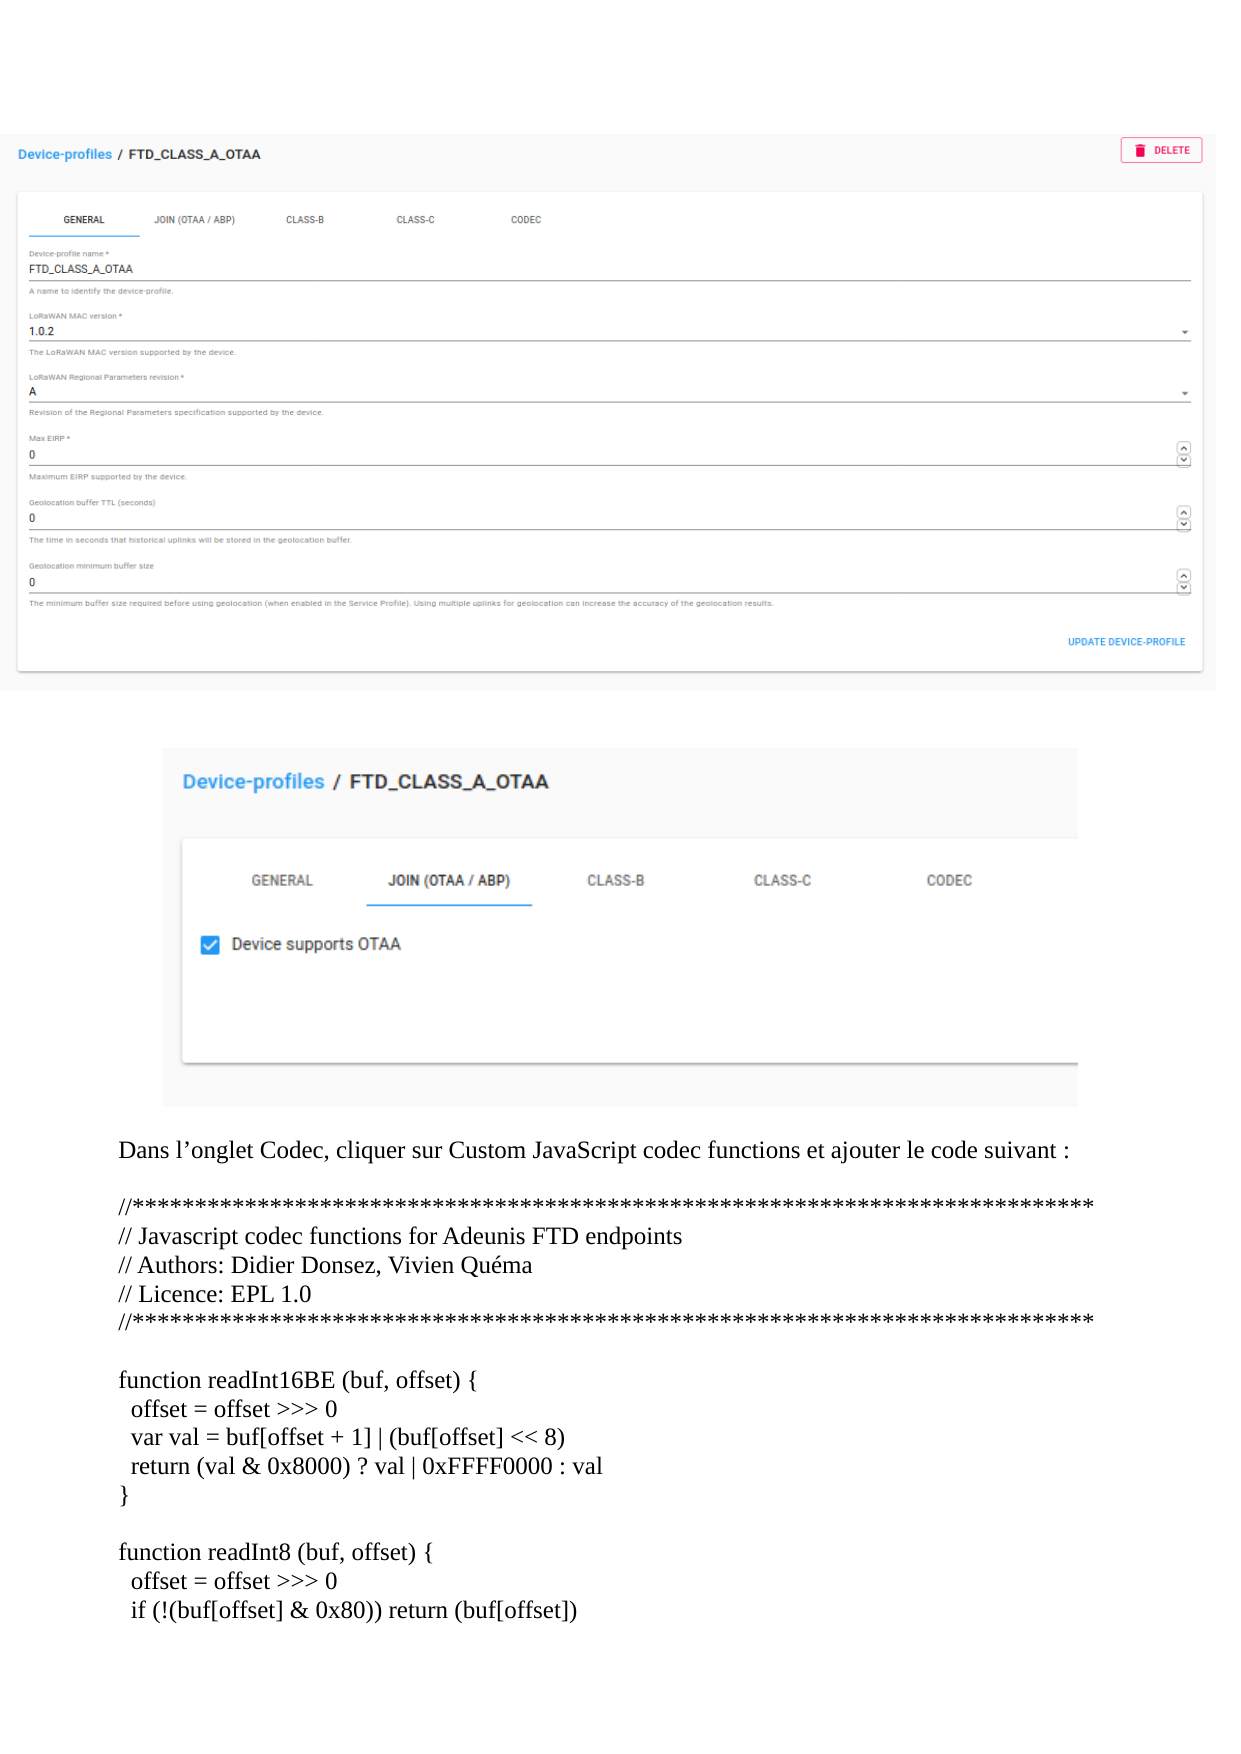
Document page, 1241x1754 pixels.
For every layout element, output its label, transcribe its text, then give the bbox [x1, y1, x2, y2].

text if (!(buf[offset] & 0x80)) return (buf[offset]) [118, 1595, 1122, 1624]
text } [118, 1480, 1122, 1509]
text // Javascript codec functions for Adeunis FTD endpoints [118, 1221, 1122, 1250]
text //***************************************************************************** [118, 1192, 1122, 1221]
text function readInt8 (buf, offset) { [118, 1537, 1122, 1566]
text // Licence: EPL 1.0 [118, 1279, 1122, 1307]
text // Authors: Didier Donsez, Vivien Quéma [118, 1250, 1122, 1279]
text return (val & 0x8000) ? val | 0xFFFF0000 : val [118, 1451, 1122, 1480]
text function readInt16BE (buf, offset) { [118, 1365, 1122, 1394]
text //***************************************************************************** [118, 1307, 1122, 1336]
text offset = offset >>> 0 [118, 1394, 1122, 1422]
picture [162, 748, 1078, 1107]
picture [0, 134, 1216, 691]
text offset = offset >>> 0 [118, 1566, 1122, 1595]
text var val = buf[offset + 1] | (buf[offset] << 8) [118, 1422, 1122, 1451]
text Dans l’onglet Codec, cliquer sur Custom JavaScript codec functions et ajouter le code suivant : [118, 1135, 1122, 1164]
